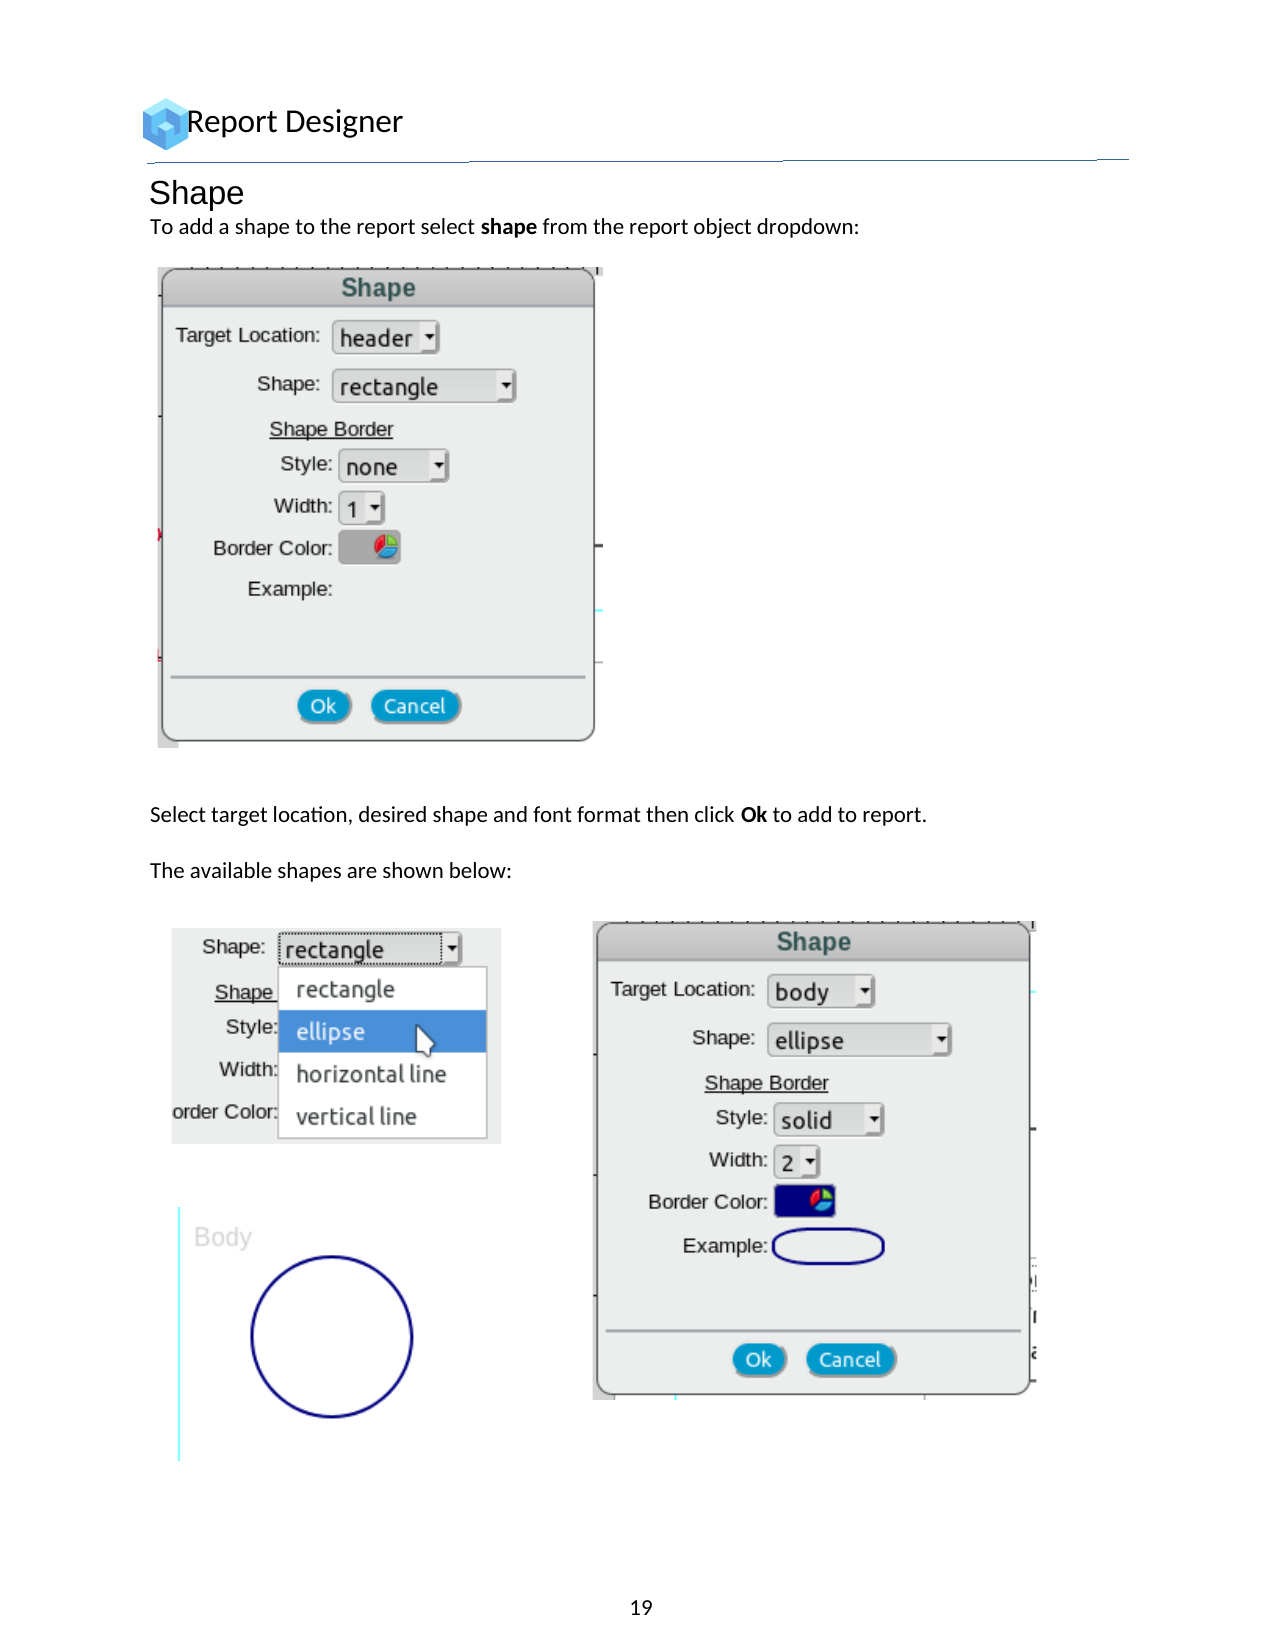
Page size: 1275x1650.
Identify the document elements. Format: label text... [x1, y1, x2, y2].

subtitle Shape [139, 173, 1142, 212]
picture [592, 921, 1037, 1400]
text Select target location, desired shape and font format then click Ok to add to report. [150, 800, 1142, 828]
text To add a shape to the report select shape from the report object dropdown: [150, 212, 1142, 240]
picture [143, 98, 189, 150]
picture [157, 267, 603, 748]
picture [152, 1207, 481, 1461]
text The available shapes are shown below: [150, 856, 1142, 884]
picture [171, 928, 502, 1144]
